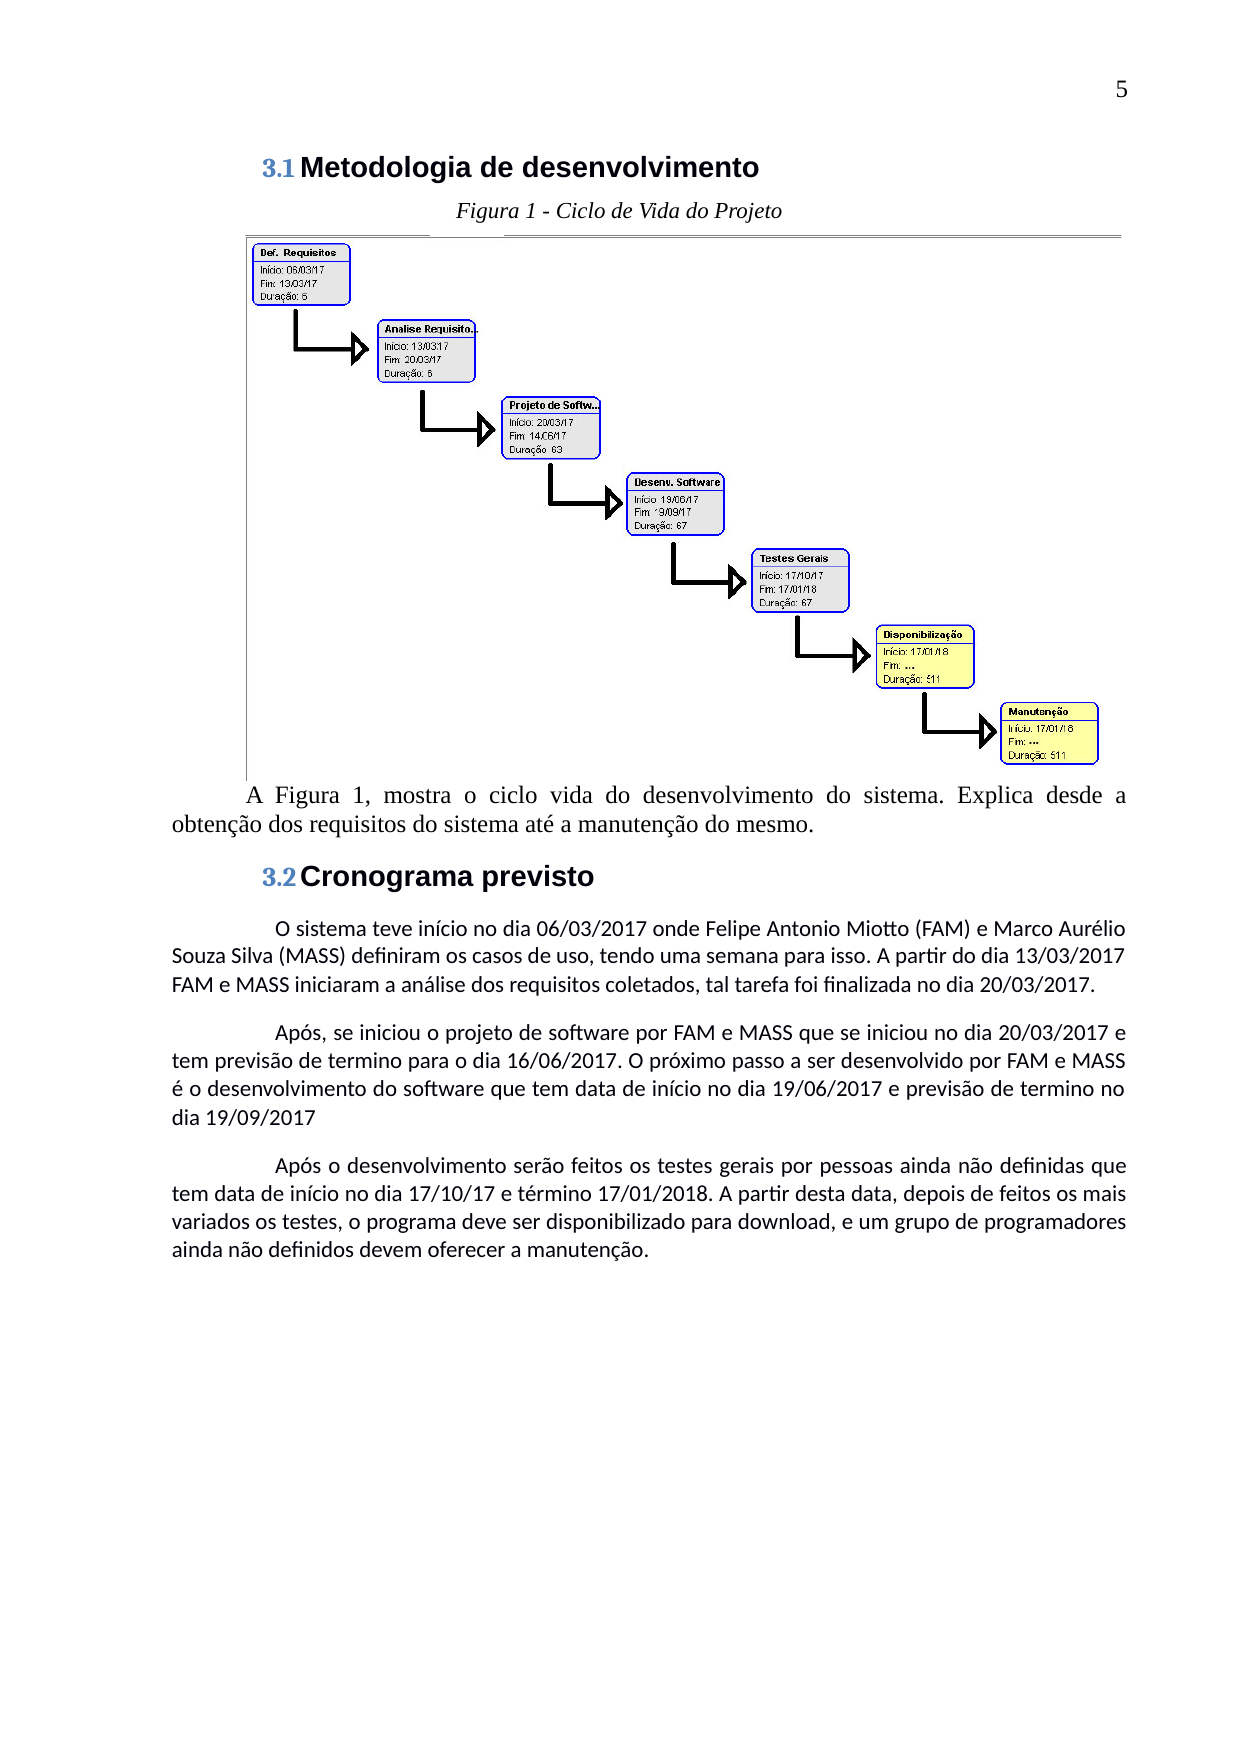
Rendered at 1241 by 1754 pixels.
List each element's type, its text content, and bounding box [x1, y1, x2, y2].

subtitle Após o desenvolvimento serão feitos os testes gerais por pessoas ainda não definidas que tem data de início no dia 17/10/17 e término 17/01/2018. A partir desta data, depois de feitos os mais variados os testes, o programa deve ser disponibilizado para download, e um grupo de programadores ainda não definidos devem oferecer a manutenção. [172, 1151, 1128, 1263]
text A Figura 1, mostra o ciclo vida do desenvolvimento do sistema. Explica desde a obtenção dos requisitos do sistema até a manutenção do mesmo. [172, 780, 1128, 838]
subtitle O sistema teve início no dia 06/03/2017 onde Felipe Antonio Miotto (FAM) e Marco Aurélio Souza Silva (MASS) definiram os casos de uso, tendo uma semana para isso. A partir do dia 13/03/2017 FAM e MASS iniciaram a análise dos requisitos coletados, tal tarefa foi finalizada no dia 20/03/2017. [172, 914, 1128, 998]
text Figura 1 - Ciclo de Vida do Projeto [112, 197, 1128, 223]
list Cronograma previsto [262, 859, 1128, 893]
subtitle Após, se iniciou o projeto de software por FAM e MASS que se iniciou no dia 20/03/2017 e tem previsão de termino para o dia 16/06/2017. O próximo passo a ser desenvolvido por FAM e MASS é o desenvolvimento do software que tem data de início no dia 19/06/2017 e previsão de termino no dia 19/09/2017 [172, 1018, 1128, 1131]
list Metodologia de desenvolvimento [262, 150, 1128, 184]
